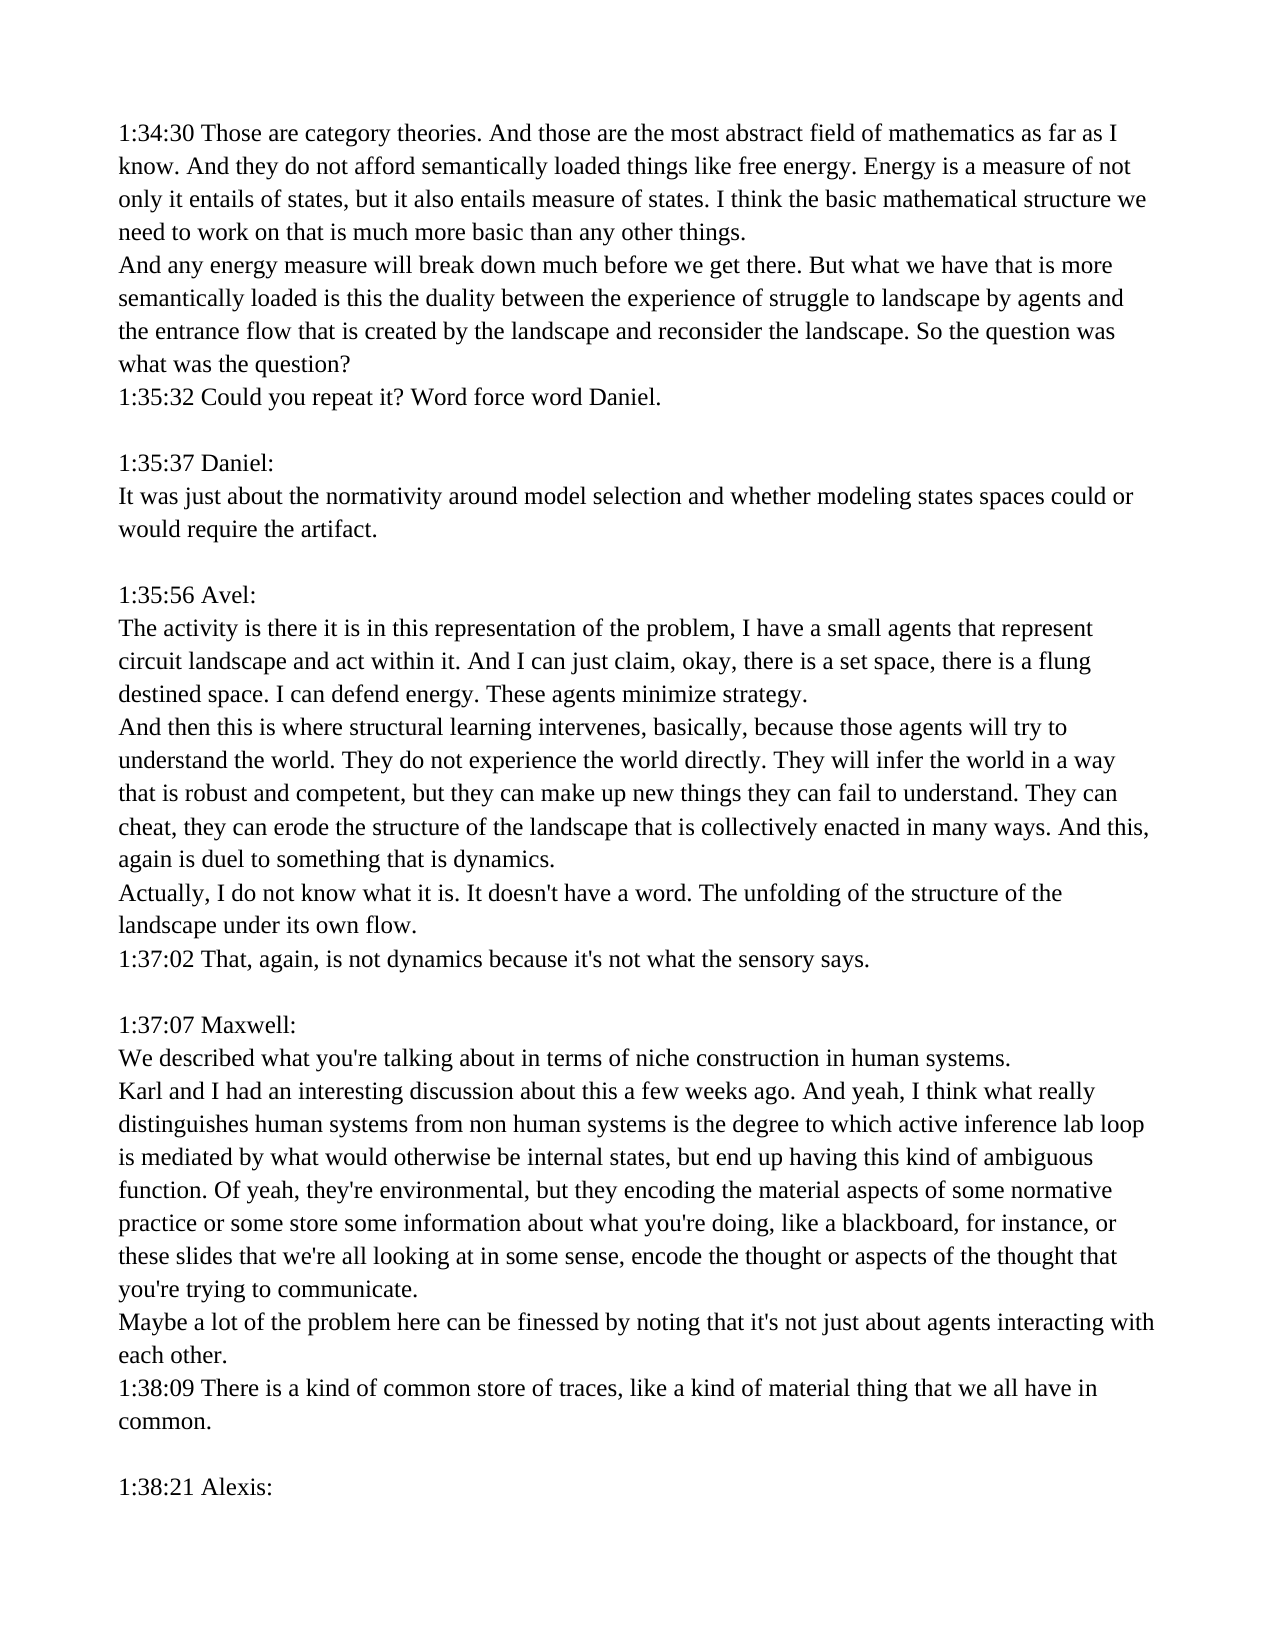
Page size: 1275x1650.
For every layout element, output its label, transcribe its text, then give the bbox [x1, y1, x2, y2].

text 1:38:21 Alexis: [118, 1472, 1157, 1501]
text It was just about the normativity around model selection and whether modeling states spaces could or would require the artifact. [118, 481, 1157, 543]
text 1:37:02 That, again, is not dynamics because it's not what the sensory says. [118, 944, 1157, 972]
text 1:35:32 Could you repeat it? Word force word Daniel. [118, 382, 1157, 411]
text Karl and I had an interesting discussion about this a few weeks ago. And yeah, I think what really distinguishes human systems from non human systems is the degree to which active inference lab loop is mediated by what would otherwise be internal states, but end up having this kind of ambiguous function. Of yeah, they're environmental, but they encoding the material aspects of some normative practice or some store some information about what you're doing, like a blackboard, for instance, or these slides that we're all looking at in some sense, encode the thought or aspects of the thought that you're trying to communicate. [118, 1076, 1157, 1303]
text 1:35:37 Daniel: [118, 448, 1157, 477]
text Maybe a lot of the problem here can be finessed by noting that it's not just about agents interacting with each other. [118, 1307, 1157, 1369]
text 1:35:56 Avel: [118, 580, 1157, 609]
text And then this is where structural learning intervenes, basically, because those agents will try to understand the world. They do not experience the world directly. They will infer the world in a way that is robust and competent, but they can make up new things they can fail to understand. They can cheat, they can erode the structure of the landscape that is collectively enacted in many ways. And this, again is duel to something that is dynamics. [118, 712, 1157, 873]
text 1:38:09 There is a kind of common store of traces, like a kind of material thing that we all have in common. [118, 1373, 1157, 1435]
text The activity is there it is in this representation of the problem, I have a small agents that represent circuit landscape and act within it. And I can just claim, okay, there is a set space, there is a flung destined space. I can defend energy. These agents minimize strategy. [118, 613, 1157, 708]
text And any energy measure will break down much before we get there. But what we have that is more semantically loaded is this the duality between the experience of struggle to landscape by agents and the entrance flow that is created by the landscape and reconsider the landscape. So the question was what was the question? [118, 250, 1157, 378]
text Actually, I do not know what it is. It doesn't have a word. The unfolding of the structure of the landscape under its own flow. [118, 878, 1157, 939]
text 1:34:30 Those are category theories. And those are the most abstract field of mathematics as far as I know. And they do not afford semantically loaded things like free energy. Energy is a measure of not only it entails of states, but it also entails measure of states. I think the basic mathematical structure we need to work on that is much more basic than any other things. [118, 118, 1157, 246]
text 1:37:07 Maxwell: [118, 1010, 1157, 1038]
text We described what you're talking about in terms of niche construction in human systems. [118, 1043, 1157, 1071]
